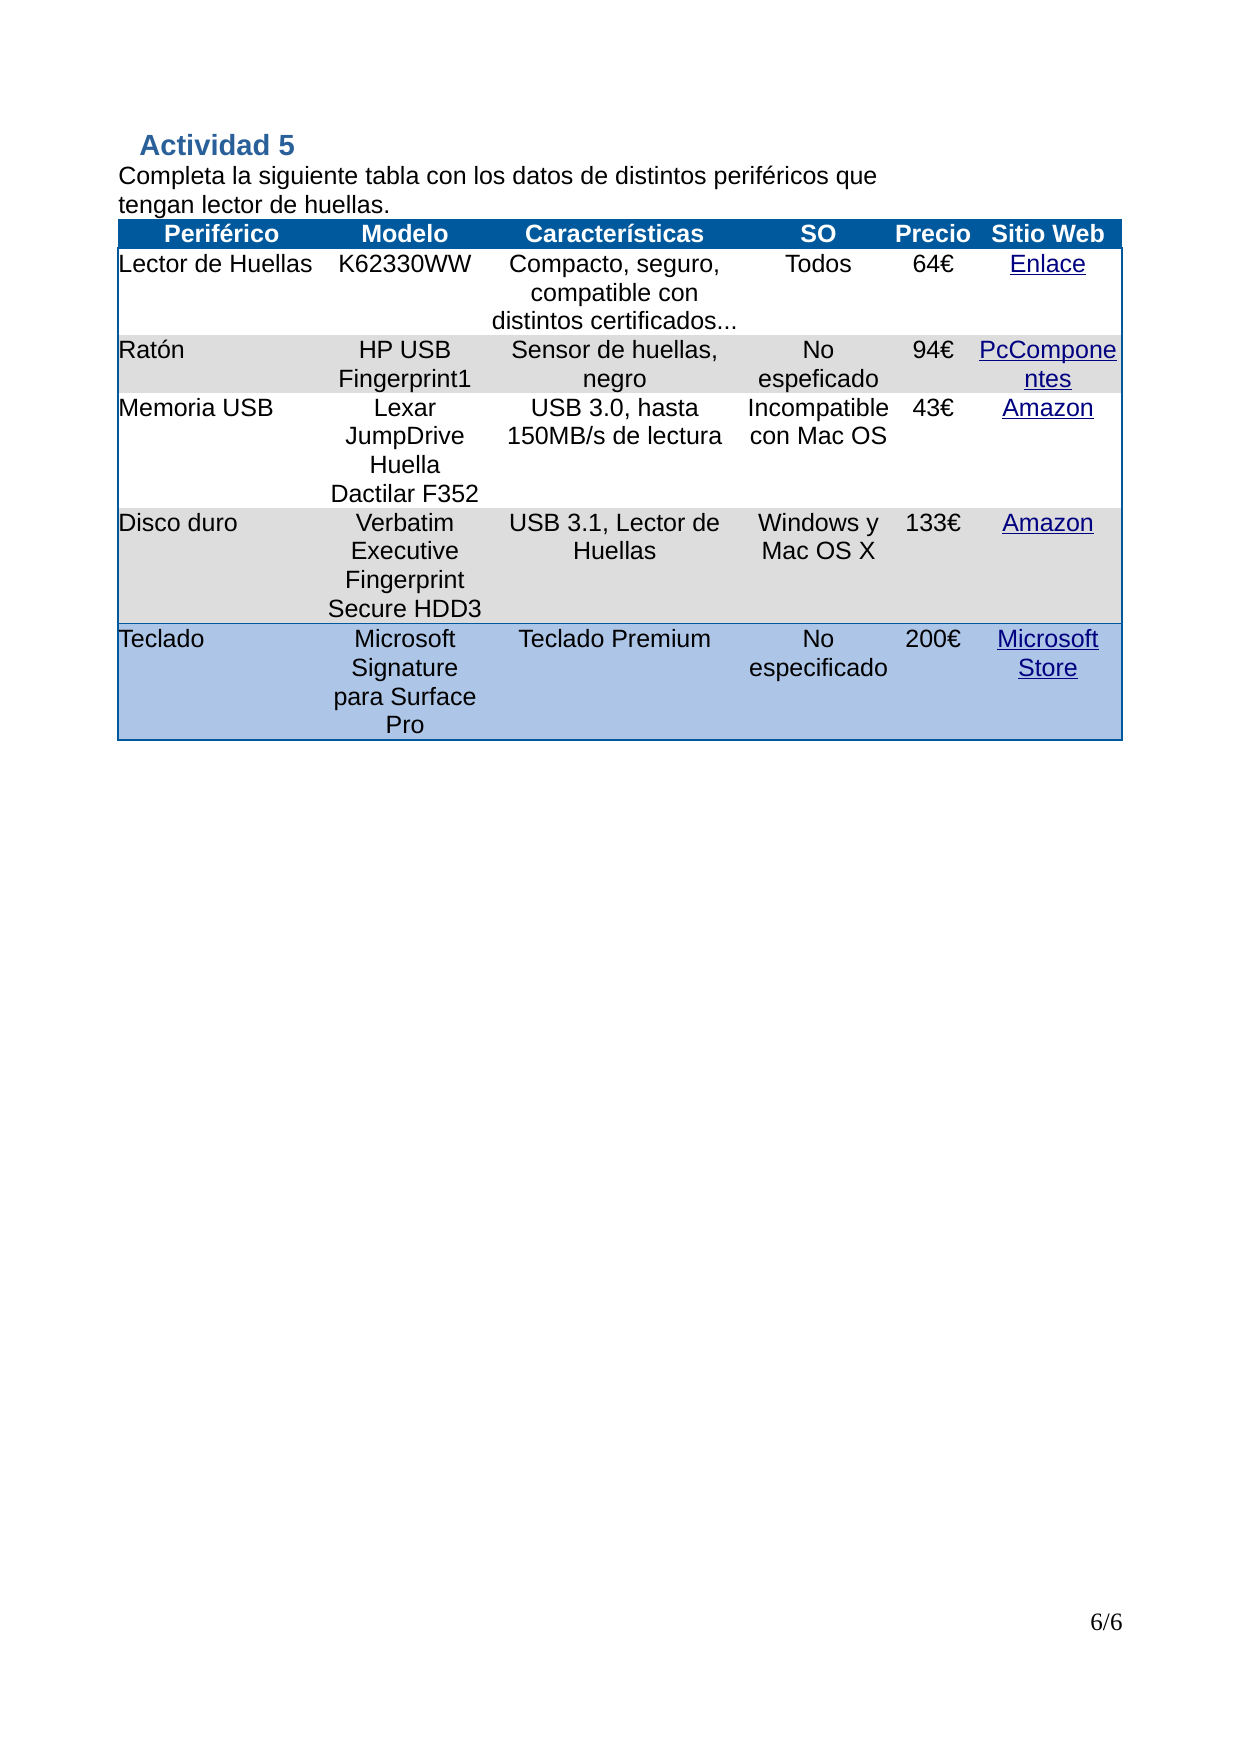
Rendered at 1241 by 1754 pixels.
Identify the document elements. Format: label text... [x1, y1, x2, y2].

table_cell Amazon [974, 508, 1121, 623]
table_cell Microsoft Signature para Surface Pro [325, 624, 485, 739]
table_header Características [485, 219, 744, 247]
table_cell Memoria USB [119, 393, 325, 508]
table_cell K62330WW [325, 249, 485, 335]
table_cell 94€ [892, 335, 974, 393]
table_header Precio [892, 219, 974, 247]
table_cell Lexar JumpDrive Huella Dactilar F352 [325, 393, 485, 508]
table_header Modelo [325, 219, 485, 247]
list Completa la siguiente tabla con los datos de distintos periféricos que [118, 161, 1073, 190]
table_cell No especificado [744, 624, 892, 739]
table_cell PcComponentes [974, 335, 1121, 393]
table_cell Teclado [119, 624, 325, 739]
subtitle Actividad 5 [139, 127, 1122, 161]
table_cell HP USB Fingerprint1 [325, 335, 485, 393]
table_cell Enlace [974, 249, 1121, 335]
table_header Sitio Web [974, 219, 1122, 247]
table_cell 64€ [892, 249, 974, 335]
table_cell Microsoft Store [974, 624, 1121, 739]
table_cell 200€ [892, 624, 974, 739]
table_cell USB 3.0, hasta 150MB/s de lectura [485, 393, 744, 508]
table_cell Ratón [119, 335, 325, 393]
table_cell Lector de Huellas [119, 249, 325, 335]
table_cell Incompatible con Mac OS [744, 393, 892, 508]
table_header Periférico [118, 219, 325, 247]
table_cell 43€ [892, 393, 974, 508]
table_cell Windows y Mac OS X [744, 508, 892, 623]
table_header SO [744, 219, 892, 247]
table_cell Teclado Premium [485, 624, 744, 739]
table_cell Amazon [974, 393, 1121, 508]
table_cell USB 3.1, Lector de Huellas [485, 508, 744, 623]
table_cell 133€ [892, 508, 974, 623]
list tengan lector de huellas. [118, 190, 1073, 218]
table_cell Disco duro [119, 508, 325, 623]
table_cell Todos [744, 249, 892, 335]
table_cell Compacto, seguro, compatible con distintos certificados... [485, 249, 744, 335]
table_cell Sensor de huellas, negro [485, 335, 744, 393]
table_cell No espeficado [744, 335, 892, 393]
table_cell Verbatim Executive Fingerprint Secure HDD3 [325, 508, 485, 623]
